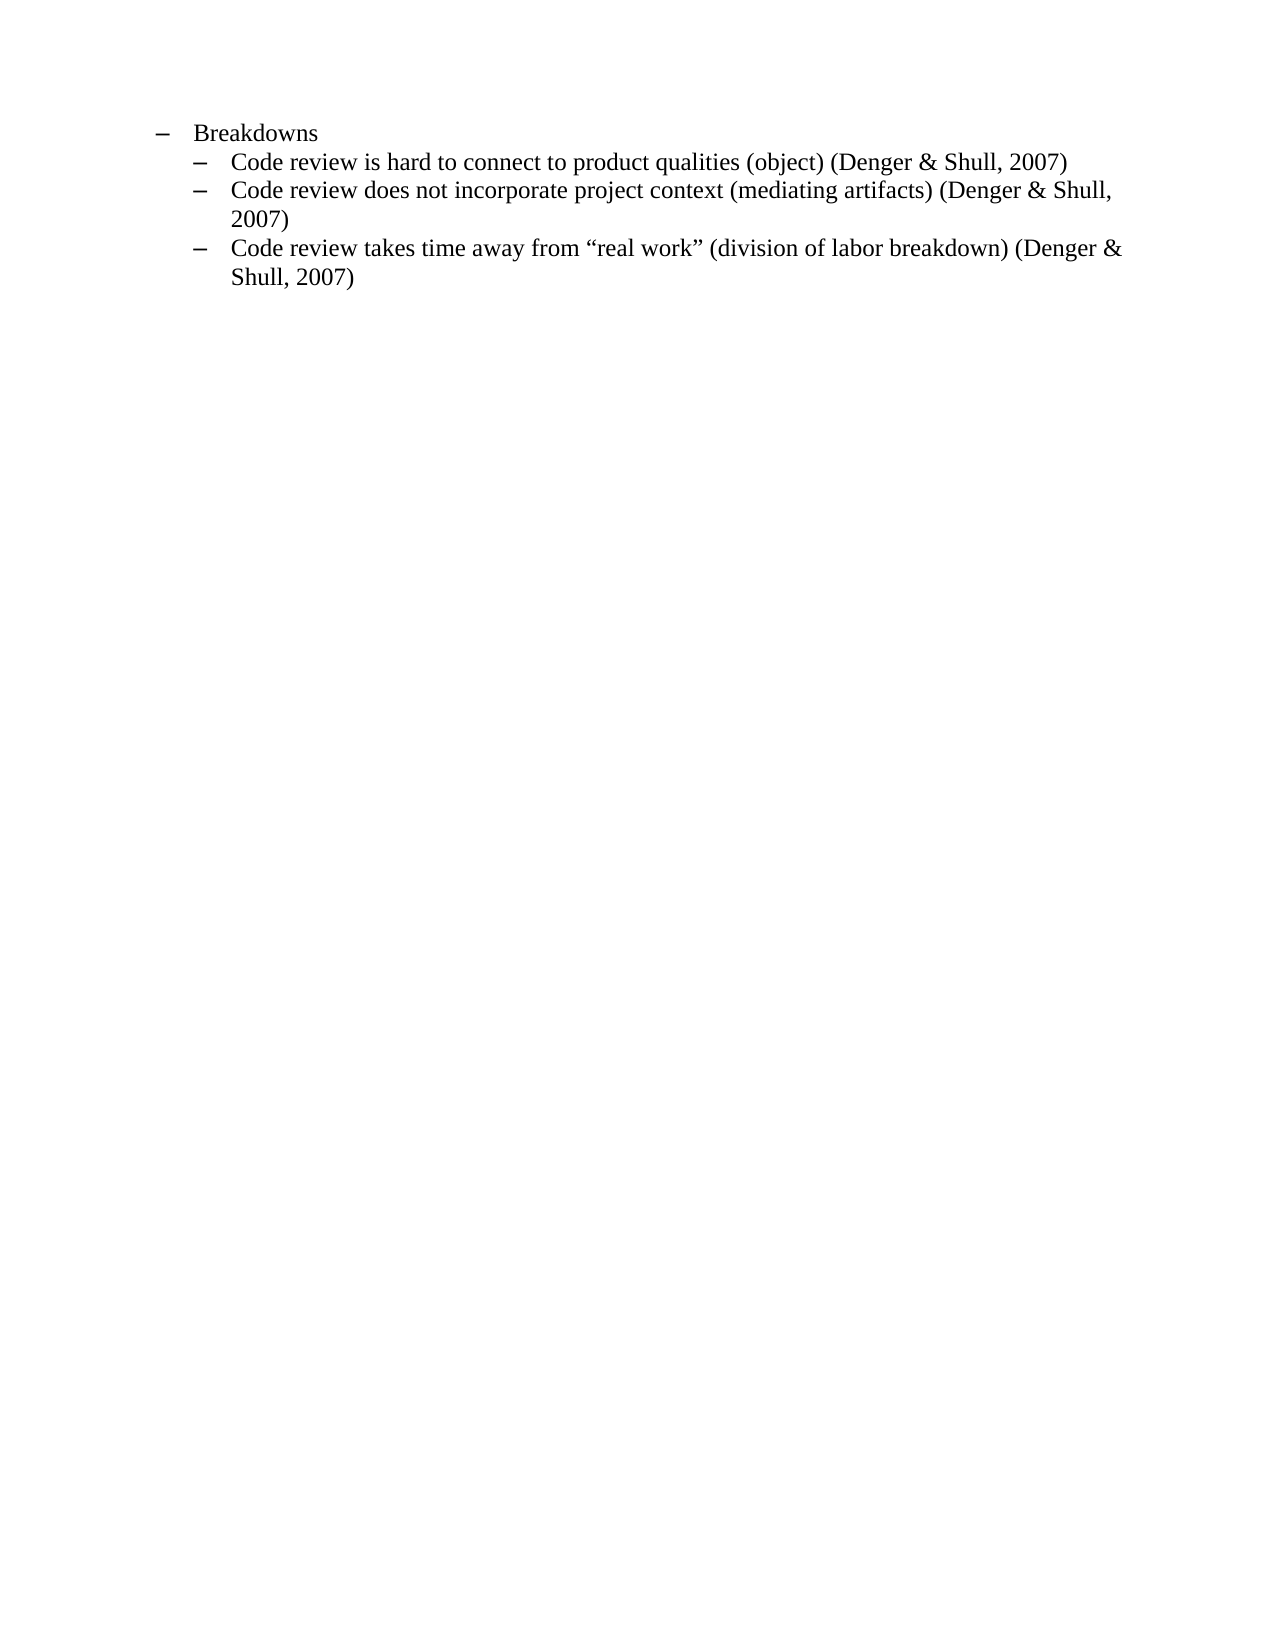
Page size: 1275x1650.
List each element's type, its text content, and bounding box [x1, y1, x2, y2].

list Code review does not incorporate project context (mediating artifacts) (Denger & Shull, 2007) [193, 176, 1157, 233]
list Code review takes time away from “real work” (division of labor breakdown) (Denger & Shull, 2007) [193, 233, 1157, 291]
list Breakdowns [156, 118, 1157, 147]
list Code review is hard to connect to product qualities (object) (Denger & Shull, 2007) [193, 147, 1157, 176]
